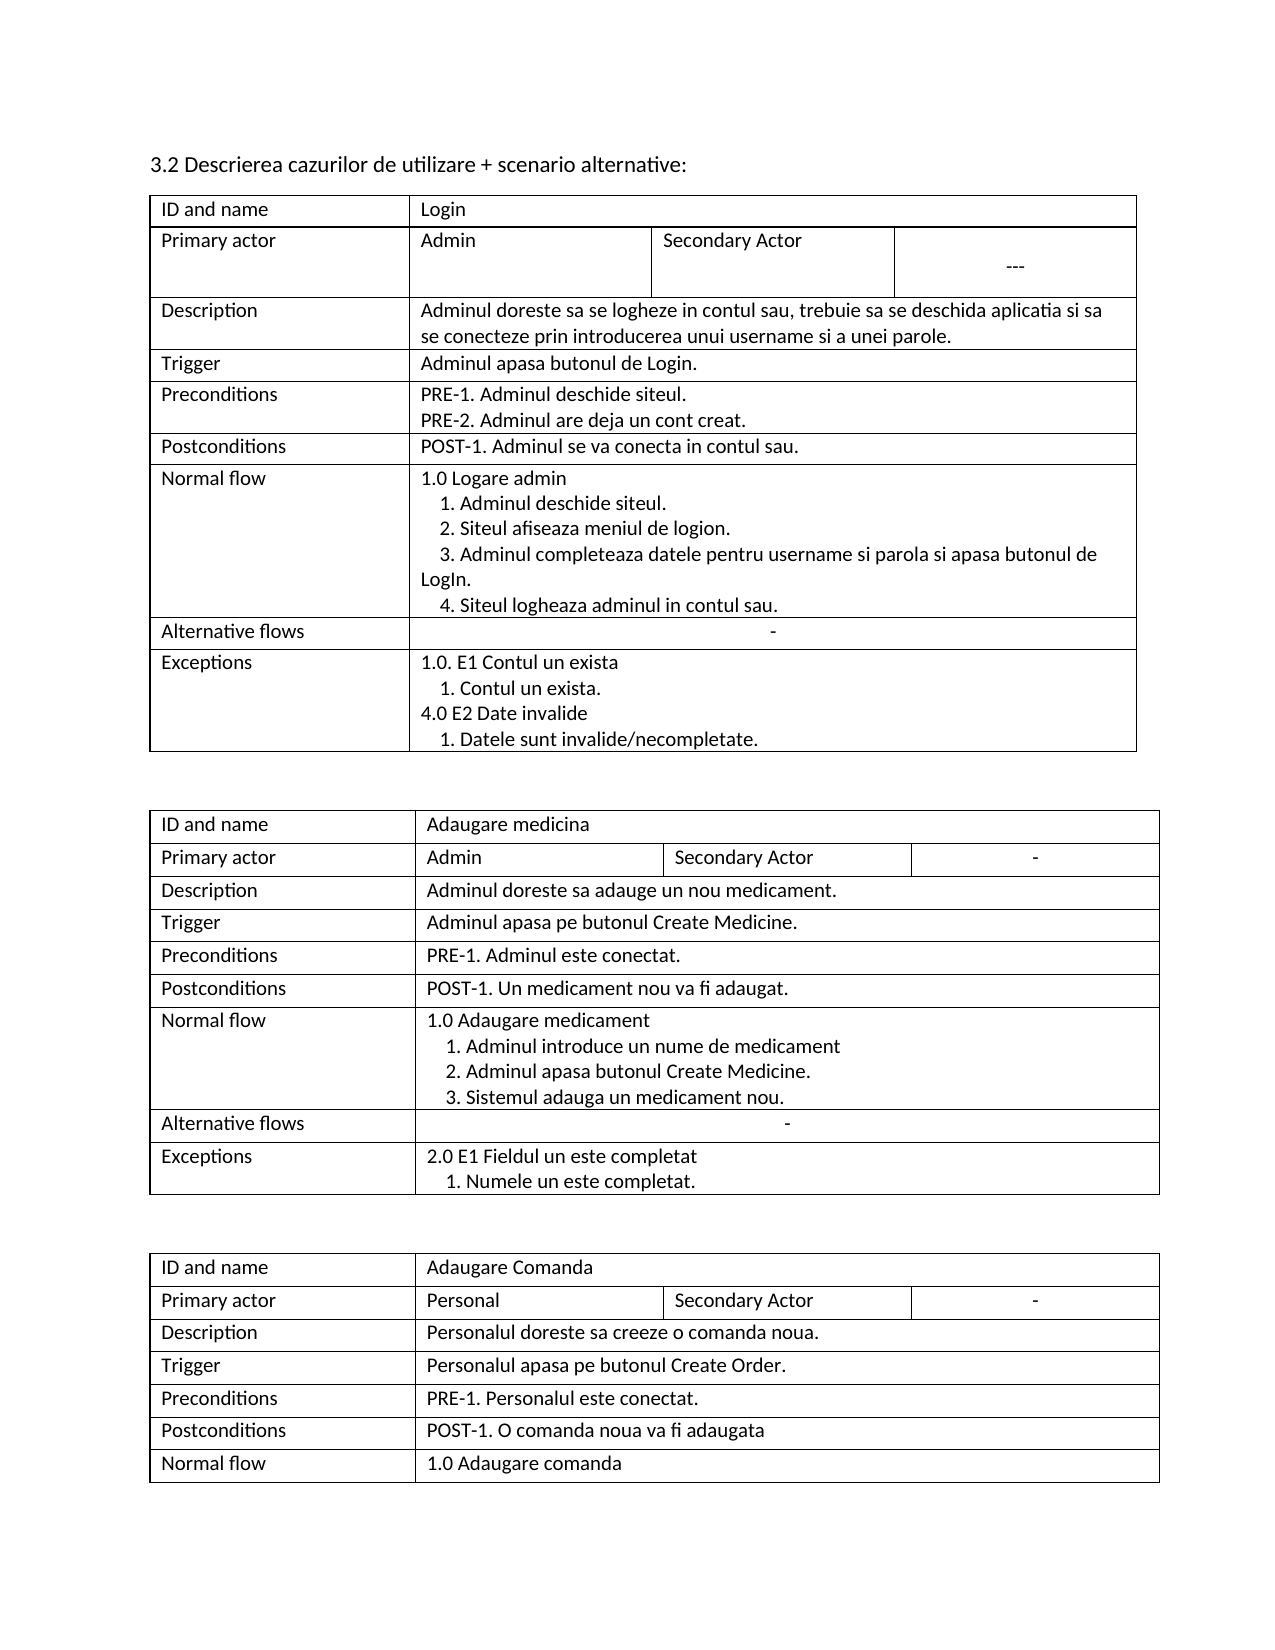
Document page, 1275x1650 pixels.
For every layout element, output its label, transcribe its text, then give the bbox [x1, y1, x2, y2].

table_cell Secondary Actor [652, 228, 894, 297]
table_cell POST-1. Un medicament nou va fi adaugat. [416, 975, 1159, 1007]
table_cell Preconditions [151, 382, 409, 432]
table_cell Normal flow [151, 1450, 415, 1482]
table_cell Alternative flows [151, 1110, 415, 1142]
table_cell 2.0 E1 Fieldul un este completat 1. Numele un este completat. [416, 1143, 1159, 1194]
table_cell 1.0 Adaugare comanda [416, 1450, 1159, 1482]
table_cell Trigger [151, 1352, 415, 1384]
table_cell Exceptions [151, 650, 409, 751]
table_cell Postconditions [151, 1418, 415, 1449]
table_cell 1.0 Adaugare medicament 1. Adminul introduce un nume de medicament 2. Adminul apasa butonul Create Medicine. 3. Sistemul adauga un medicament nou. [416, 1008, 1159, 1109]
table_cell Primary actor [151, 228, 409, 297]
table_cell PRE-1. Personalul este conectat. [416, 1385, 1159, 1417]
table_cell Postconditions [151, 434, 409, 464]
table_cell - [416, 1110, 1159, 1142]
table_cell 1.0. E1 Contul un exista 1. Contul un exista. 4.0 E2 Date invalide 1. Datele sunt invalide/necompletate. [410, 650, 1136, 751]
table_cell Postconditions [151, 975, 415, 1007]
table_cell Personal [416, 1287, 663, 1318]
table_cell Trigger [151, 350, 409, 381]
table_cell Adminul doreste sa se logheze in contul sau, trebuie sa se deschida aplicatia si sa se conecteze prin introducerea unui username si a unei parole. [410, 298, 1136, 349]
table_cell Normal flow [151, 1008, 415, 1109]
table_cell Admin [410, 228, 651, 297]
table_cell Primary actor [151, 844, 415, 876]
table_cell Personalul apasa pe butonul Create Order. [416, 1352, 1159, 1384]
table_cell Exceptions [151, 1143, 415, 1194]
table_cell 1.0 Logare admin 1. Adminul deschide siteul. 2. Siteul afiseaza meniul de logion. 3. Adminul completeaza datele pentru username si parola si apasa butonul de LogIn. 4. Siteul logheaza adminul in contul sau. [410, 465, 1136, 617]
table_cell --- [895, 228, 1136, 297]
table_cell PRE-1. Adminul deschide siteul. PRE-2. Adminul are deja un cont creat. [410, 382, 1136, 432]
table_cell Adminul doreste sa adauge un nou medicament. [416, 877, 1159, 908]
table_header Login [410, 196, 1136, 226]
table_cell Alternative flows [151, 618, 409, 648]
text 3.2 Descrierea cazurilor de utilizare + scenario alternative: [150, 150, 1125, 178]
table_header Adaugare medicina [416, 811, 1159, 843]
table_cell Adminul apasa butonul de Login. [410, 350, 1136, 381]
table_header ID and name [151, 196, 409, 226]
table_cell Secondary Actor [664, 844, 911, 876]
table_cell Personalul doreste sa creeze o comanda noua. [416, 1320, 1159, 1351]
table_cell Secondary Actor [664, 1287, 911, 1318]
table_cell Preconditions [151, 1385, 415, 1417]
table_cell - [912, 1287, 1159, 1318]
table_cell Adminul apasa pe butonul Create Medicine. [416, 910, 1159, 941]
table_cell POST-1. Adminul se va conecta in contul sau. [410, 434, 1136, 464]
table_cell Description [151, 298, 409, 349]
table_header ID and name [151, 1254, 415, 1286]
table_cell Preconditions [151, 942, 415, 974]
table_cell - [410, 618, 1136, 648]
table_cell Description [151, 1320, 415, 1351]
table_header ID and name [151, 811, 415, 843]
table_cell Primary actor [151, 1287, 415, 1318]
table_cell POST-1. O comanda noua va fi adaugata [416, 1418, 1159, 1449]
table_cell Normal flow [151, 465, 409, 617]
table_cell - [912, 844, 1159, 876]
table_header Adaugare Comanda [416, 1254, 1159, 1286]
table_cell Description [151, 877, 415, 908]
table_cell PRE-1. Adminul este conectat. [416, 942, 1159, 974]
table_cell Trigger [151, 910, 415, 941]
table_cell Admin [416, 844, 663, 876]
